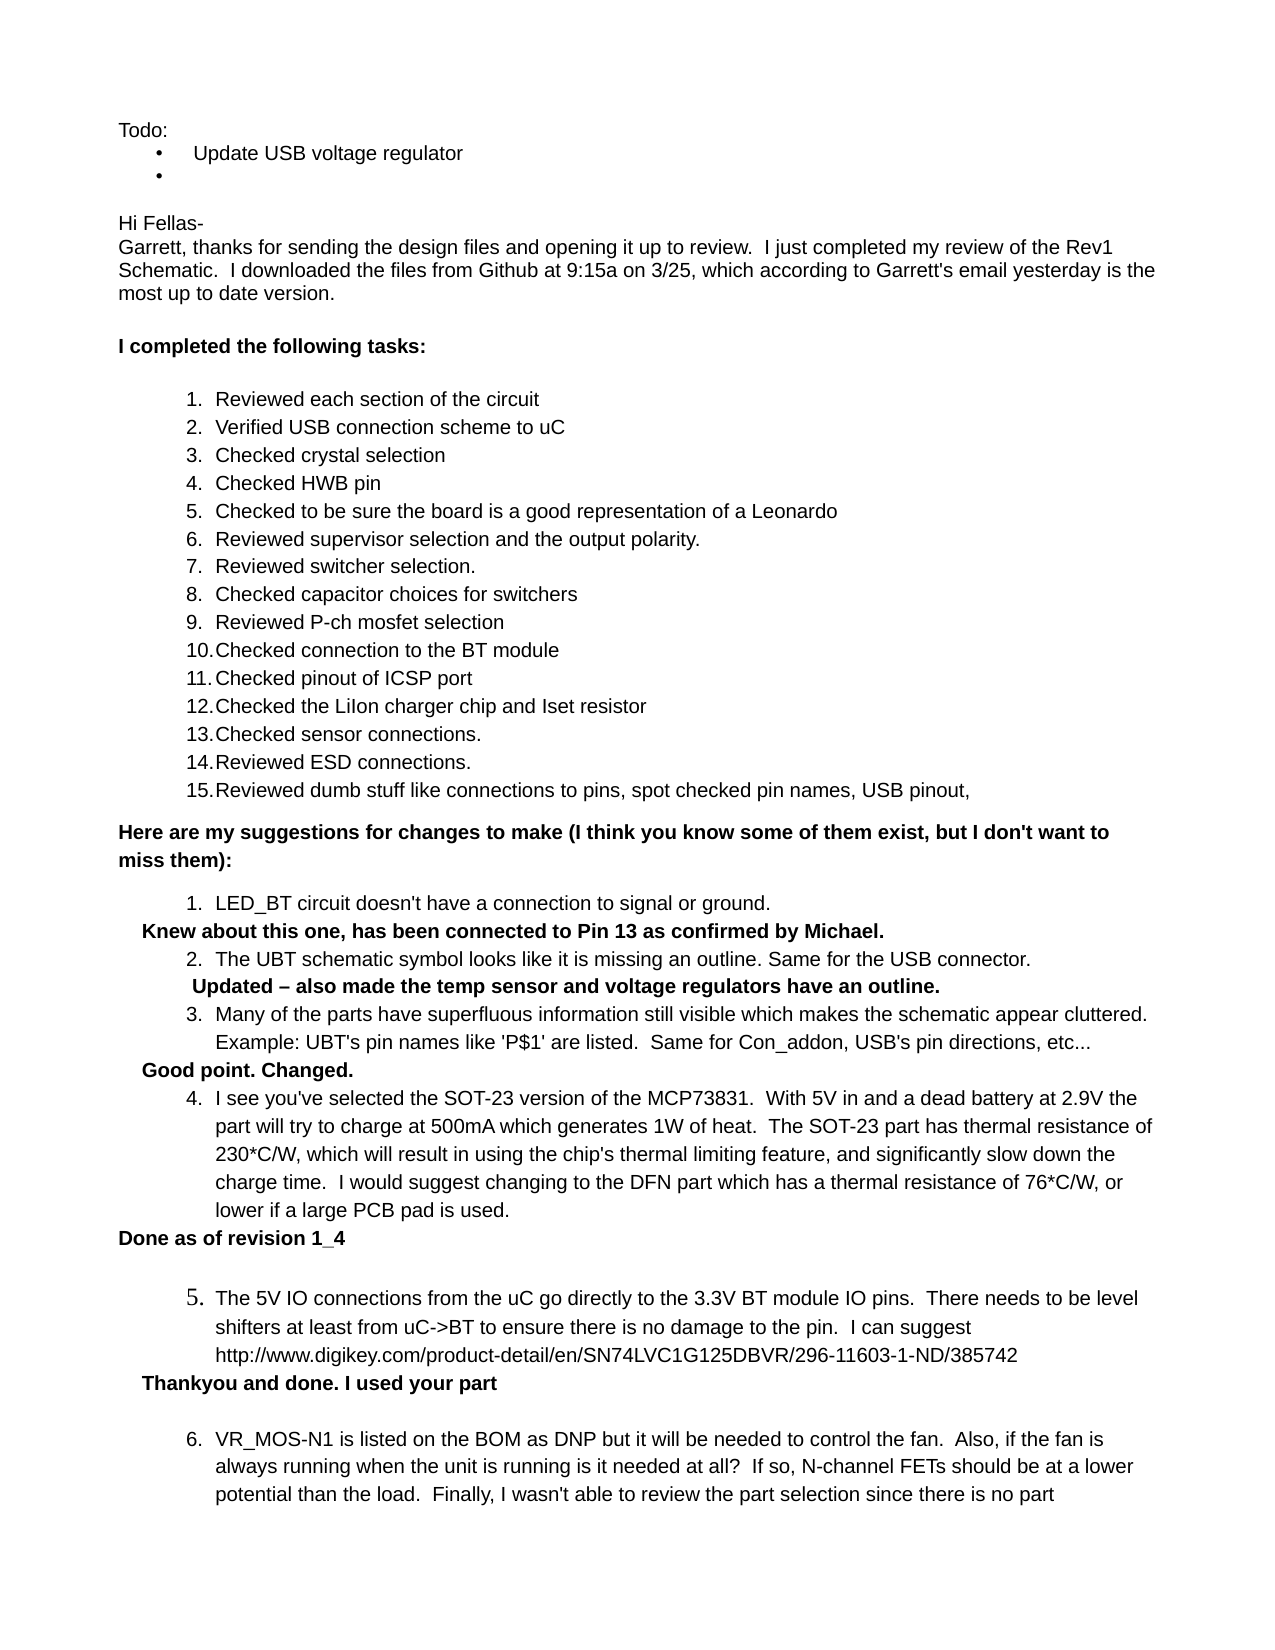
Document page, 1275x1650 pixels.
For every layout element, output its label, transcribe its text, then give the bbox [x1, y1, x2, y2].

text Here are my suggestions for changes to make (I think you know some of them exist, but I don't want to miss them): [118, 821, 1157, 872]
text I completed the following tasks: [118, 334, 1157, 358]
list Reviewed ESD connections. [186, 750, 1157, 773]
list Checked HWB pin [186, 471, 1157, 494]
text Garrett, thanks for sending the design files and opening it up to review. I just completed my review of the Rev1 Schematic. I downloaded the files from Github at 9:15a on 3/25, which according to Garrett's email yesterday is the most up to date version. [118, 235, 1157, 305]
list VR_MOS-N1 is listed on the BOM as DNP but it will be needed to control the fan. Also, if the fan is always running when the unit is running is it needed at all? If so, N-channel FETs should be at a lower potential than the load. Finally, I wasn't able to review the part selection since there is no part [186, 1427, 1157, 1506]
text Hi Fellas- [118, 212, 1157, 235]
list Checked pinout of ICSP port [186, 666, 1157, 690]
list Checked the LiIon charger chip and Iset resistor [186, 694, 1157, 718]
list LED_BT circuit doesn't have a connection to signal or ground. [186, 891, 1157, 914]
list Reviewed P-ch mosfet selection [186, 611, 1157, 634]
list The 5V IO connections from the uC go directly to the 3.3V BT module IO pins. There needs to be level shifters at least from uC->BT to ensure there is no damage to the pin. I can suggest http://www.digikey.com/product-detail/en/SN74LVC1G125DBVR/296-11603-1-ND/385742 [186, 1282, 1157, 1366]
list Checked crystal selection [186, 443, 1157, 466]
list Many of the parts have superfluous information still visible which makes the schematic appear cluttered. Example: UBT's pin names like 'P$1' are listed. Same for Con_addon, USB's pin directions, etc... [186, 1003, 1157, 1054]
text Thankyou and done. I used your part [142, 1371, 1157, 1394]
text Done as of revision 1_4 [118, 1226, 1157, 1249]
list Checked connection to the BT module [186, 638, 1157, 662]
list Reviewed switcher selection. [186, 555, 1157, 578]
list Reviewed each section of the circuit [186, 387, 1157, 411]
list Updated – also made the temp sensor and voltage regulators have an outline. [162, 975, 1157, 998]
list Reviewed supervisor selection and the output polarity. [186, 527, 1157, 550]
text Todo: [118, 118, 1157, 141]
list Checked capacitor choices for switchers [186, 583, 1157, 606]
list The UBT schematic symbol looks like it is missing an outline. Same for the USB connector. [186, 947, 1157, 970]
list Update USB voltage regulator [156, 141, 1157, 165]
list Checked sensor connections. [186, 722, 1157, 746]
list I see you've selected the SOT-23 version of the MCP73831. With 5V in and a dead battery at 2.9V the part will try to charge at 500mA which generates 1W of heat. The SOT-23 part has thermal resistance of 230*C/W, which will result in using the chip's thermal limiting feature, and significantly slow down the charge time. I would suggest changing to the DFN part which has a thermal resistance of 76*C/W, or lower if a large PCB pad is used. [186, 1086, 1157, 1221]
text Good point. Changed. [142, 1058, 1157, 1082]
text Knew about this one, has been connected to Pin 13 as confirmed by Michael. [142, 919, 1157, 942]
list Verified USB connection scheme to uC [186, 415, 1157, 438]
list Checked to be sure the board is a good representation of a Leonardo [186, 499, 1157, 522]
list Reviewed dumb stuff like connections to pins, spot checked pin names, USB pinout, [186, 778, 1157, 801]
